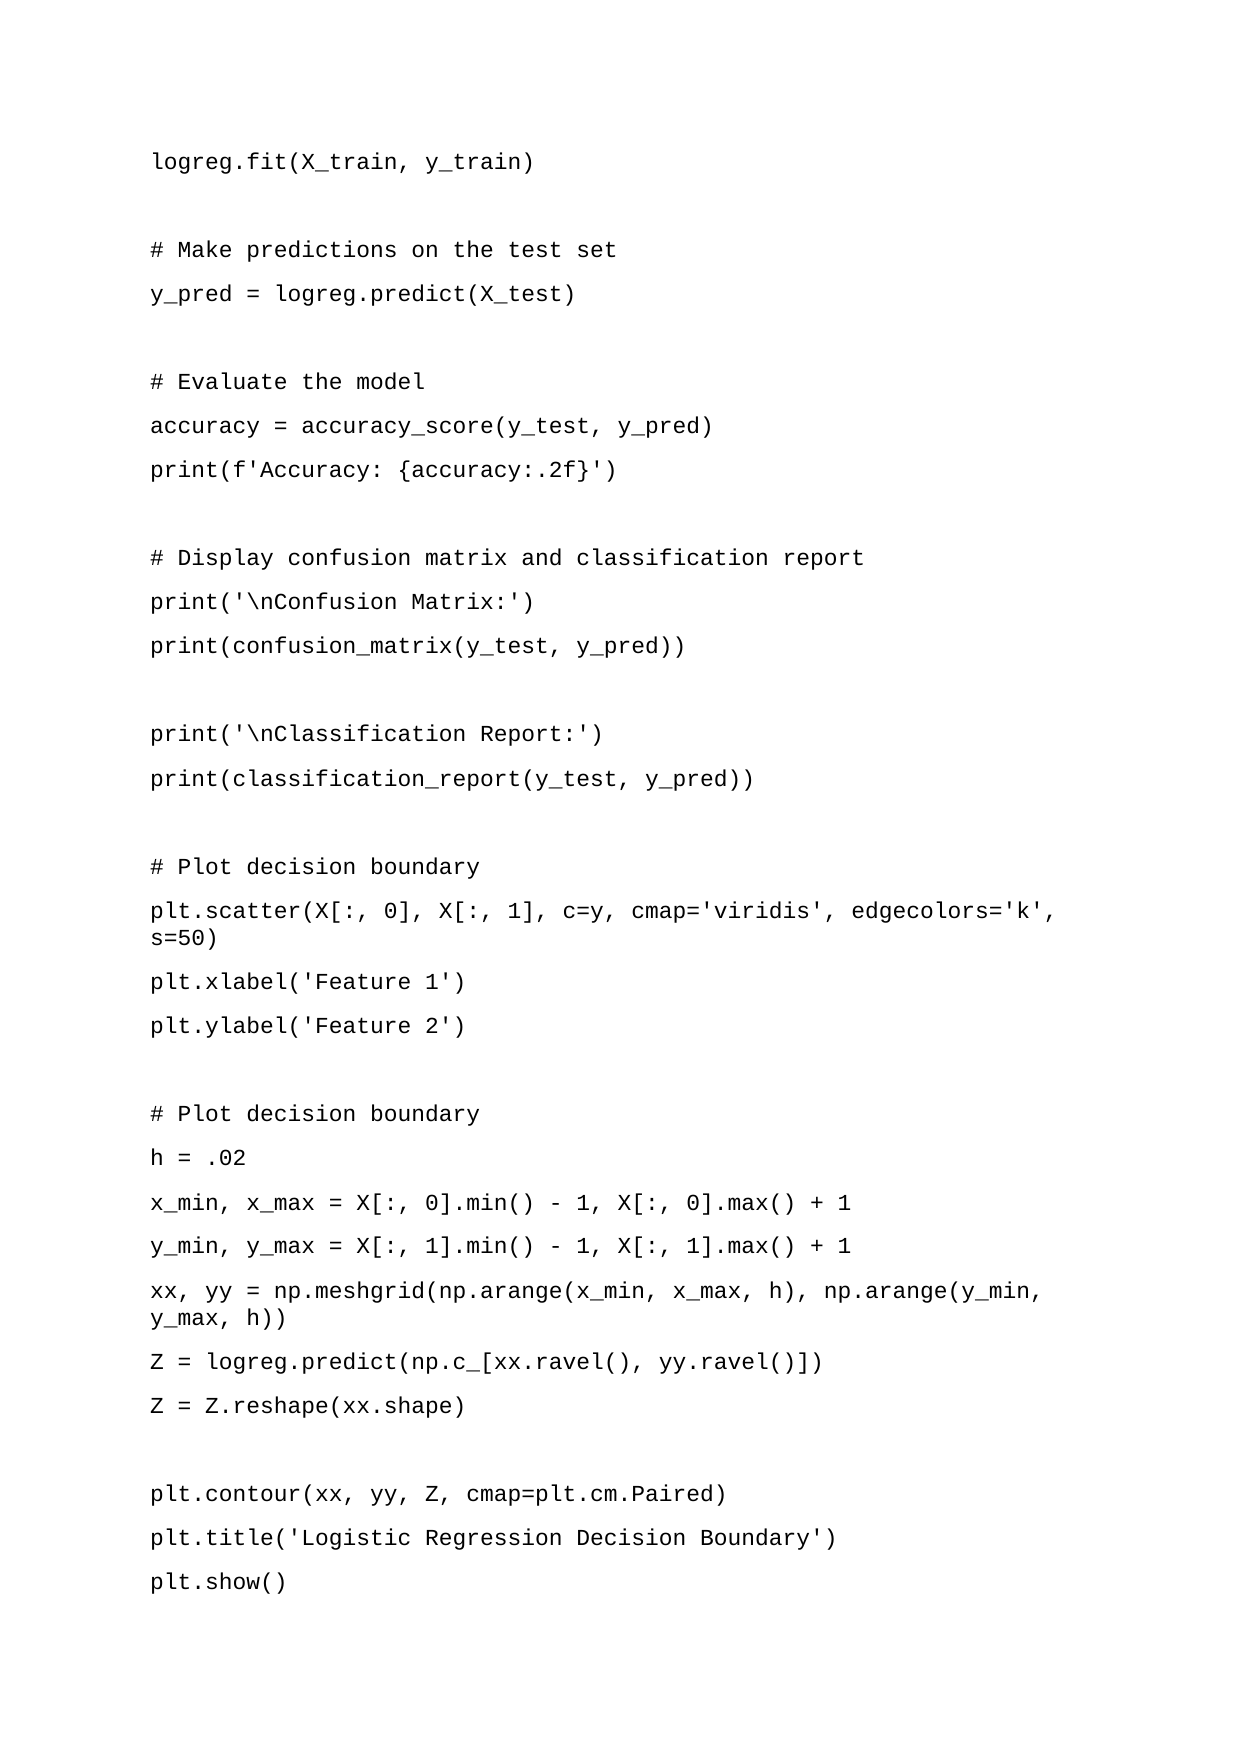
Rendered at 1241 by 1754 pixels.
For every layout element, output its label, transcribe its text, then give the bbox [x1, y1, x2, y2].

text print(f'Accuracy: {accuracy:.2f}') [150, 458, 1090, 484]
text x_min, x_max = X[:, 0].min() - 1, X[:, 0].max() + 1 [150, 1191, 1090, 1217]
text logreg.fit(X_train, y_train) [150, 150, 1090, 176]
text accuracy = accuracy_score(y_test, y_pred) [150, 414, 1090, 440]
text Z = Z.reshape(xx.shape) [150, 1394, 1090, 1420]
text print('\nConfusion Matrix:') [150, 591, 1090, 617]
text print(confusion_matrix(y_test, y_pred)) [150, 635, 1090, 661]
text plt.title('Logistic Regression Decision Boundary') [150, 1527, 1090, 1553]
text # Plot decision boundary [150, 1103, 1090, 1129]
text print('\nClassification Report:') [150, 723, 1090, 749]
text Z = logreg.predict(np.c_[xx.ravel(), yy.ravel()]) [150, 1350, 1090, 1376]
text # Make predictions on the test set [150, 238, 1090, 264]
text # Display confusion matrix and classification report [150, 547, 1090, 572]
text plt.ylabel('Feature 2') [150, 1014, 1090, 1041]
text # Evaluate the model [150, 370, 1090, 396]
text plt.contour(xx, yy, Z, cmap=plt.cm.Paired) [150, 1483, 1090, 1508]
text y_min, y_max = X[:, 1].min() - 1, X[:, 1].max() + 1 [150, 1235, 1090, 1261]
text xx, yy = np.meshgrid(np.arange(x_min, x_max, h), np.arange(y_min, y_max, h)) [150, 1279, 1090, 1332]
text # Plot decision boundary [150, 855, 1090, 881]
text plt.xlabel('Feature 1') [150, 971, 1090, 996]
text plt.scatter(X[:, 0], X[:, 1], c=y, cmap='viridis', edgecolors='k', s=50) [150, 899, 1090, 952]
text plt.show() [150, 1571, 1090, 1597]
text h = .02 [150, 1147, 1090, 1173]
text print(classification_report(y_test, y_pred)) [150, 767, 1090, 793]
text y_pred = logreg.predict(X_test) [150, 282, 1090, 308]
